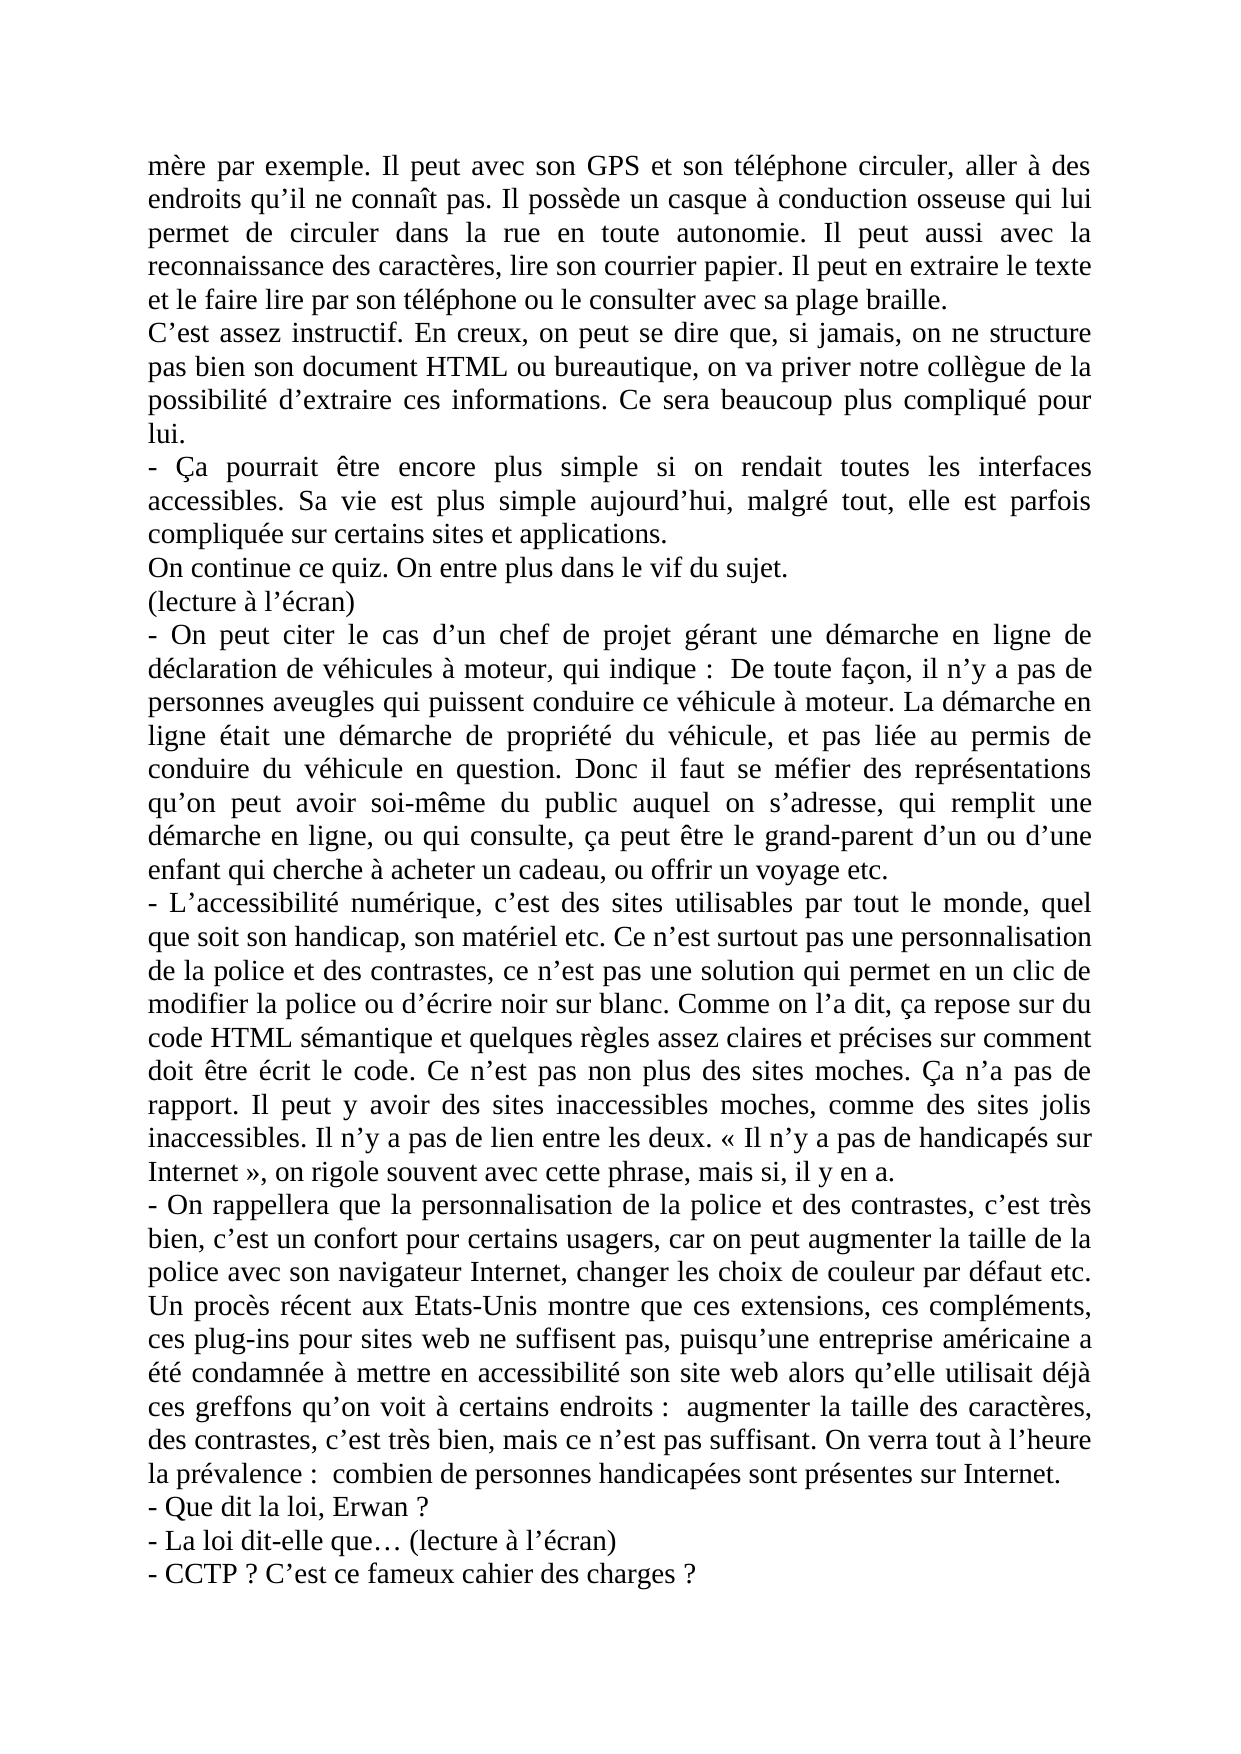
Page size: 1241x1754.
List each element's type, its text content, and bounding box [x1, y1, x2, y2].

text - L’accessibilité numérique, c’est des sites utilisables par tout le monde, quel que soit son handicap, son matériel etc. Ce n’est surtout pas une personnalisation de la police et des contrastes, ce n’est pas une solution qui permet en un clic de modifier la police ou d’écrire noir sur blanc. Comme on l’a dit, ça repose sur du code HTML sémantique et quelques règles assez claires et précises sur comment doit être écrit le code. Ce n’est pas non plus des sites moches. Ça n’a pas de rapport. Il peut y avoir des sites inaccessibles moches, comme des sites jolis inaccessibles. Il n’y a pas de lien entre les deux. « Il n’y a pas de handicapés sur Internet », on rigole souvent avec cette phrase, mais si, il y en a. [148, 886, 1093, 1187]
text - CCTP ? C’est ce fameux cahier des charges ? [148, 1556, 1093, 1590]
text mère par exemple. Il peut avec son GPS et son téléphone circuler, aller à des endroits qu’il ne connaît pas. Il possède un casque à conduction osseuse qui lui permet de circuler dans la rue en toute autonomie. Il peut aussi avec la reconnaissance des caractères, lire son courrier papier. Il peut en extraire le texte et le faire lire par son téléphone ou le consulter avec sa plage braille. [148, 148, 1093, 315]
text (lecture à l’écran) [148, 584, 1093, 617]
text C’est assez instructif. En creux, on peut se dire que, si jamais, on ne structure pas bien son document HTML ou bureautique, on va priver notre collègue de la possibilité d’extraire ces informations. Ce sera beaucoup plus compliqué pour lui. [148, 315, 1093, 449]
text - Que dit la loi, Erwan ? [148, 1489, 1093, 1523]
text On continue ce quiz. On entre plus dans le vif du sujet. [148, 550, 1093, 584]
text - On rappellera que la personnalisation de la police et des contrastes, c’est très bien, c’est un confort pour certains usagers, car on peut augmenter la taille de la police avec son navigateur Internet, changer les choix de couleur par défaut etc. Un procès récent aux Etats-Unis montre que ces extensions, ces compléments, ces plug-ins pour sites web ne suffisent pas, puisqu’une entreprise américaine a été condamnée à mettre en accessibilité son site web alors qu’elle utilisait déjà ces greffons qu’on voit à certains endroits : augmenter la taille des caractères, des contrastes, c’est très bien, mais ce n’est pas suffisant. On verra tout à l’heure la prévalence : combien de personnes handicapées sont présentes sur Internet. [148, 1187, 1093, 1489]
text - On peut citer le cas d’un chef de projet gérant une démarche en ligne de déclaration de véhicules à moteur, qui indique : De toute façon, il n’y a pas de personnes aveugles qui puissent conduire ce véhicule à moteur. La démarche en ligne était une démarche de propriété du véhicule, et pas liée au permis de conduire du véhicule en question. Donc il faut se méfier des représentations qu’on peut avoir soi-même du public auquel on s’adresse, qui remplit une démarche en ligne, ou qui consulte, ça peut être le grand-parent d’un ou d’une enfant qui cherche à acheter un cadeau, ou offrir un voyage etc. [148, 617, 1093, 886]
text - La loi dit-elle que… (lecture à l’écran) [148, 1523, 1093, 1556]
text - Ça pourrait être encore plus simple si on rendait toutes les interfaces accessibles. Sa vie est plus simple aujourd’hui, malgré tout, elle est parfois compliquée sur certains sites et applications. [148, 449, 1093, 550]
